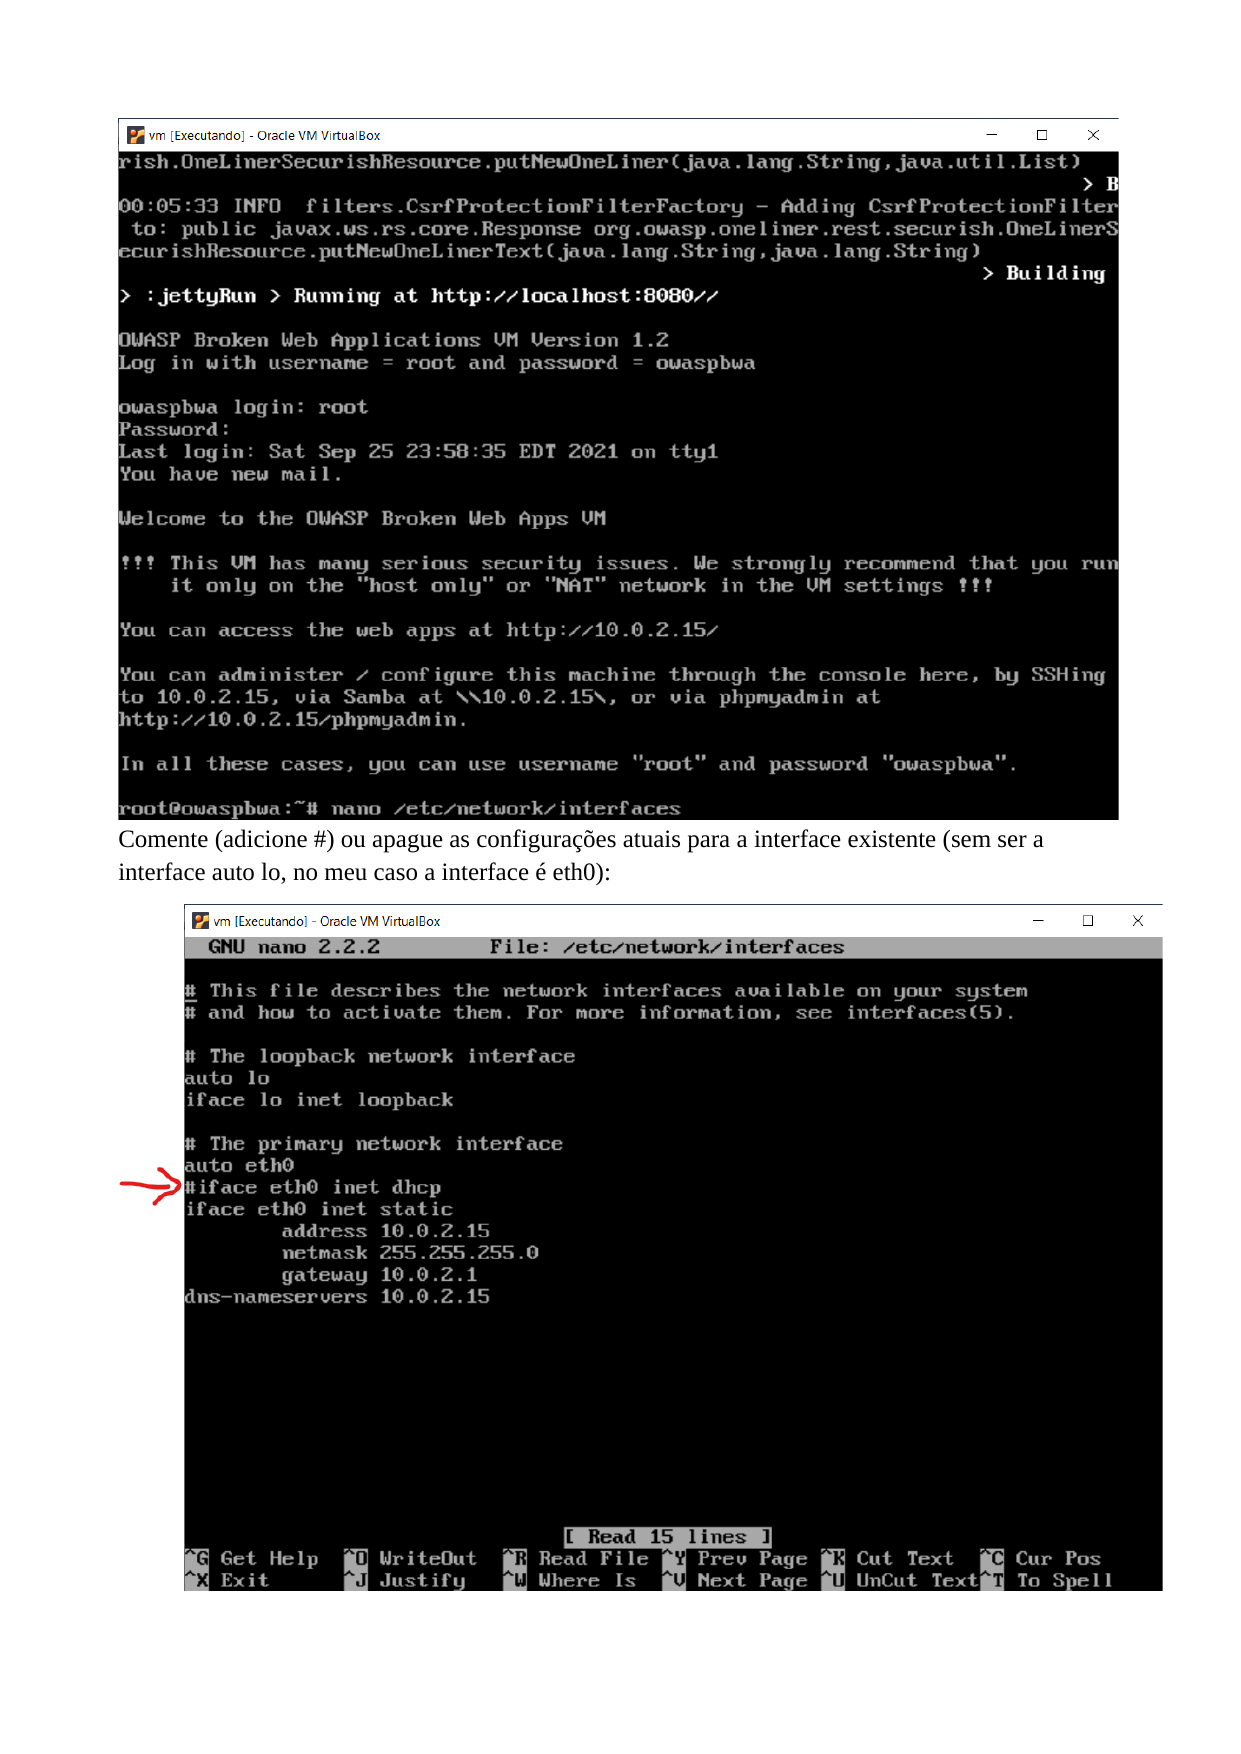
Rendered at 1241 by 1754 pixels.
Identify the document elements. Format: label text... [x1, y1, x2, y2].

text Comente (adicione #) ou apague as configurações atuais para a interface existente (sem ser a interface auto lo, no meu caso a interface é eth0): [118, 118, 1122, 886]
picture [118, 118, 1119, 820]
picture [118, 904, 1163, 1591]
